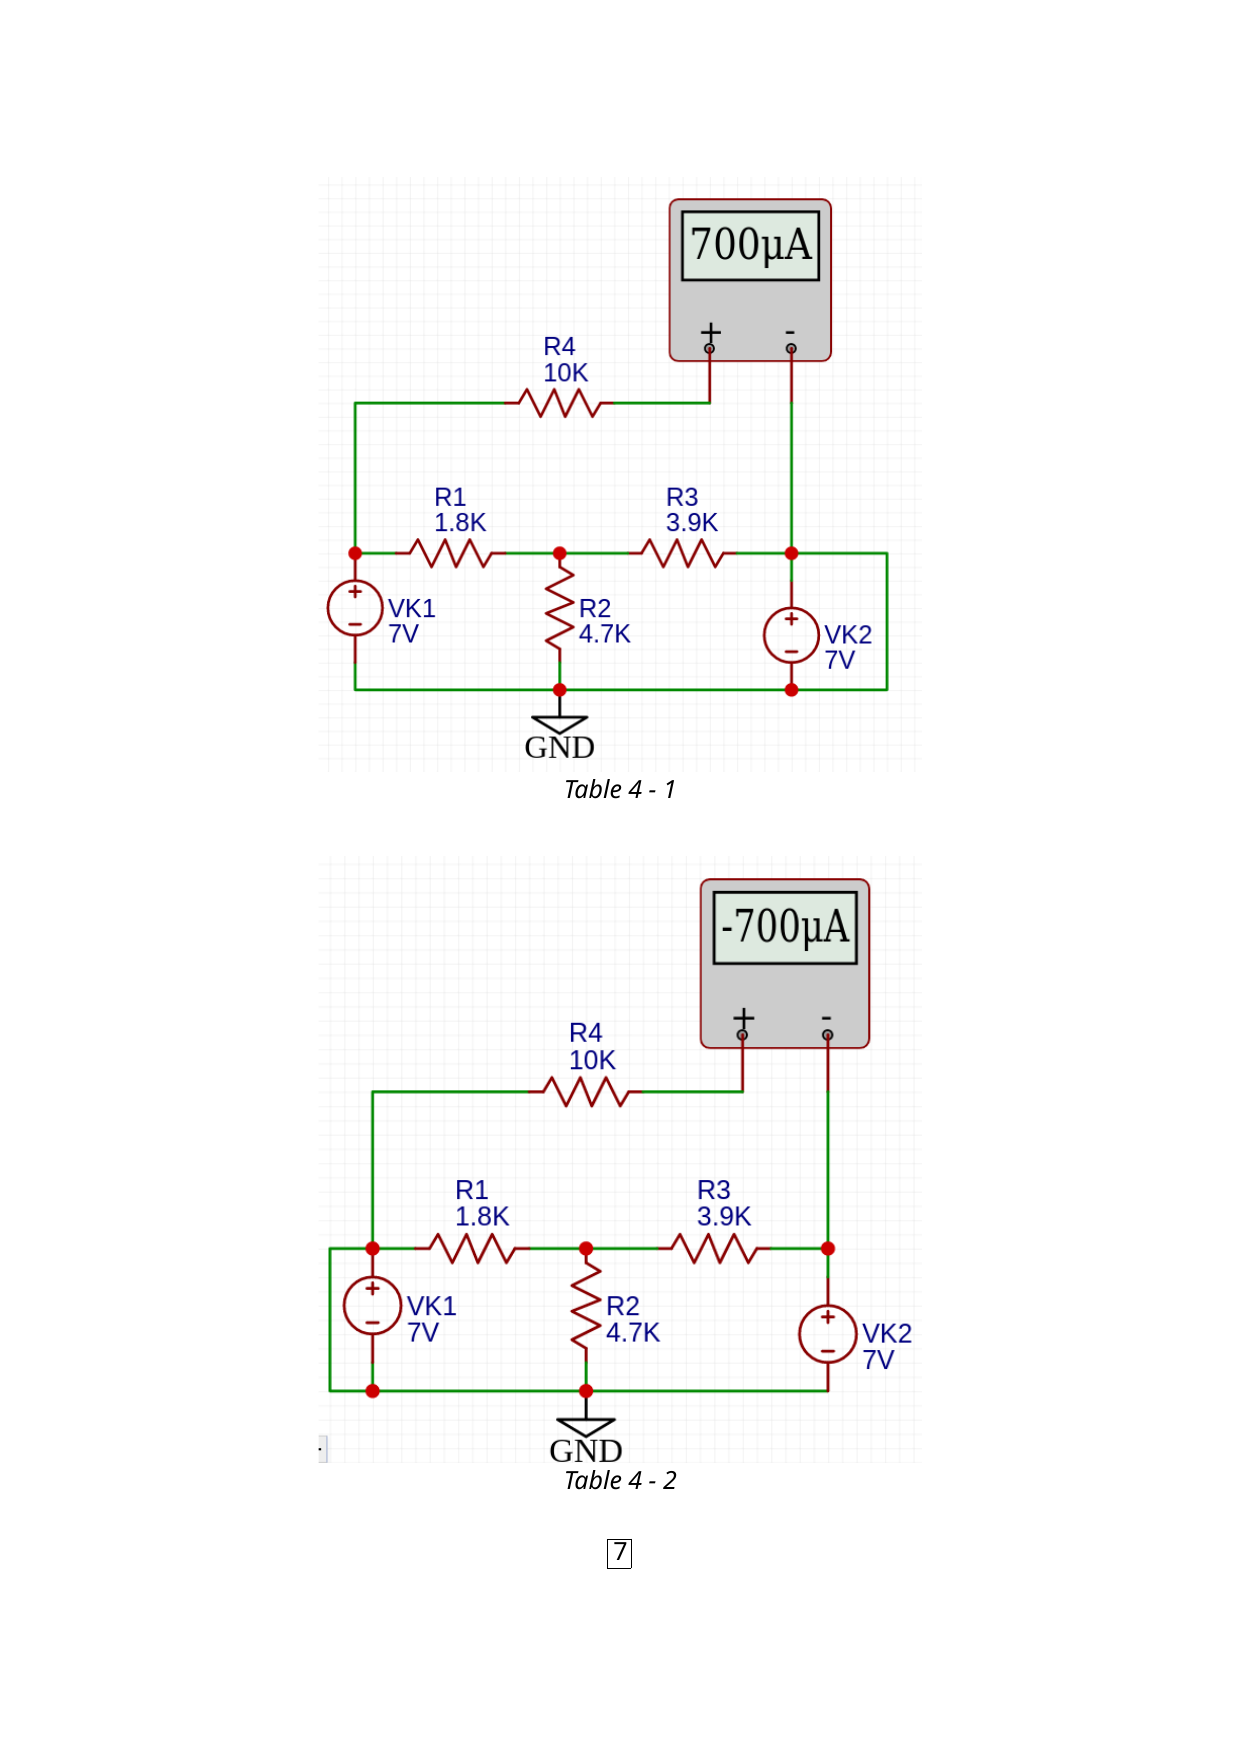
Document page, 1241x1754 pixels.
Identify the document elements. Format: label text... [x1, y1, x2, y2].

text Table 4 - 2 [318, 1463, 922, 1497]
picture [318, 177, 922, 772]
picture [318, 856, 922, 1463]
text Table 4 - 1 [318, 772, 922, 805]
